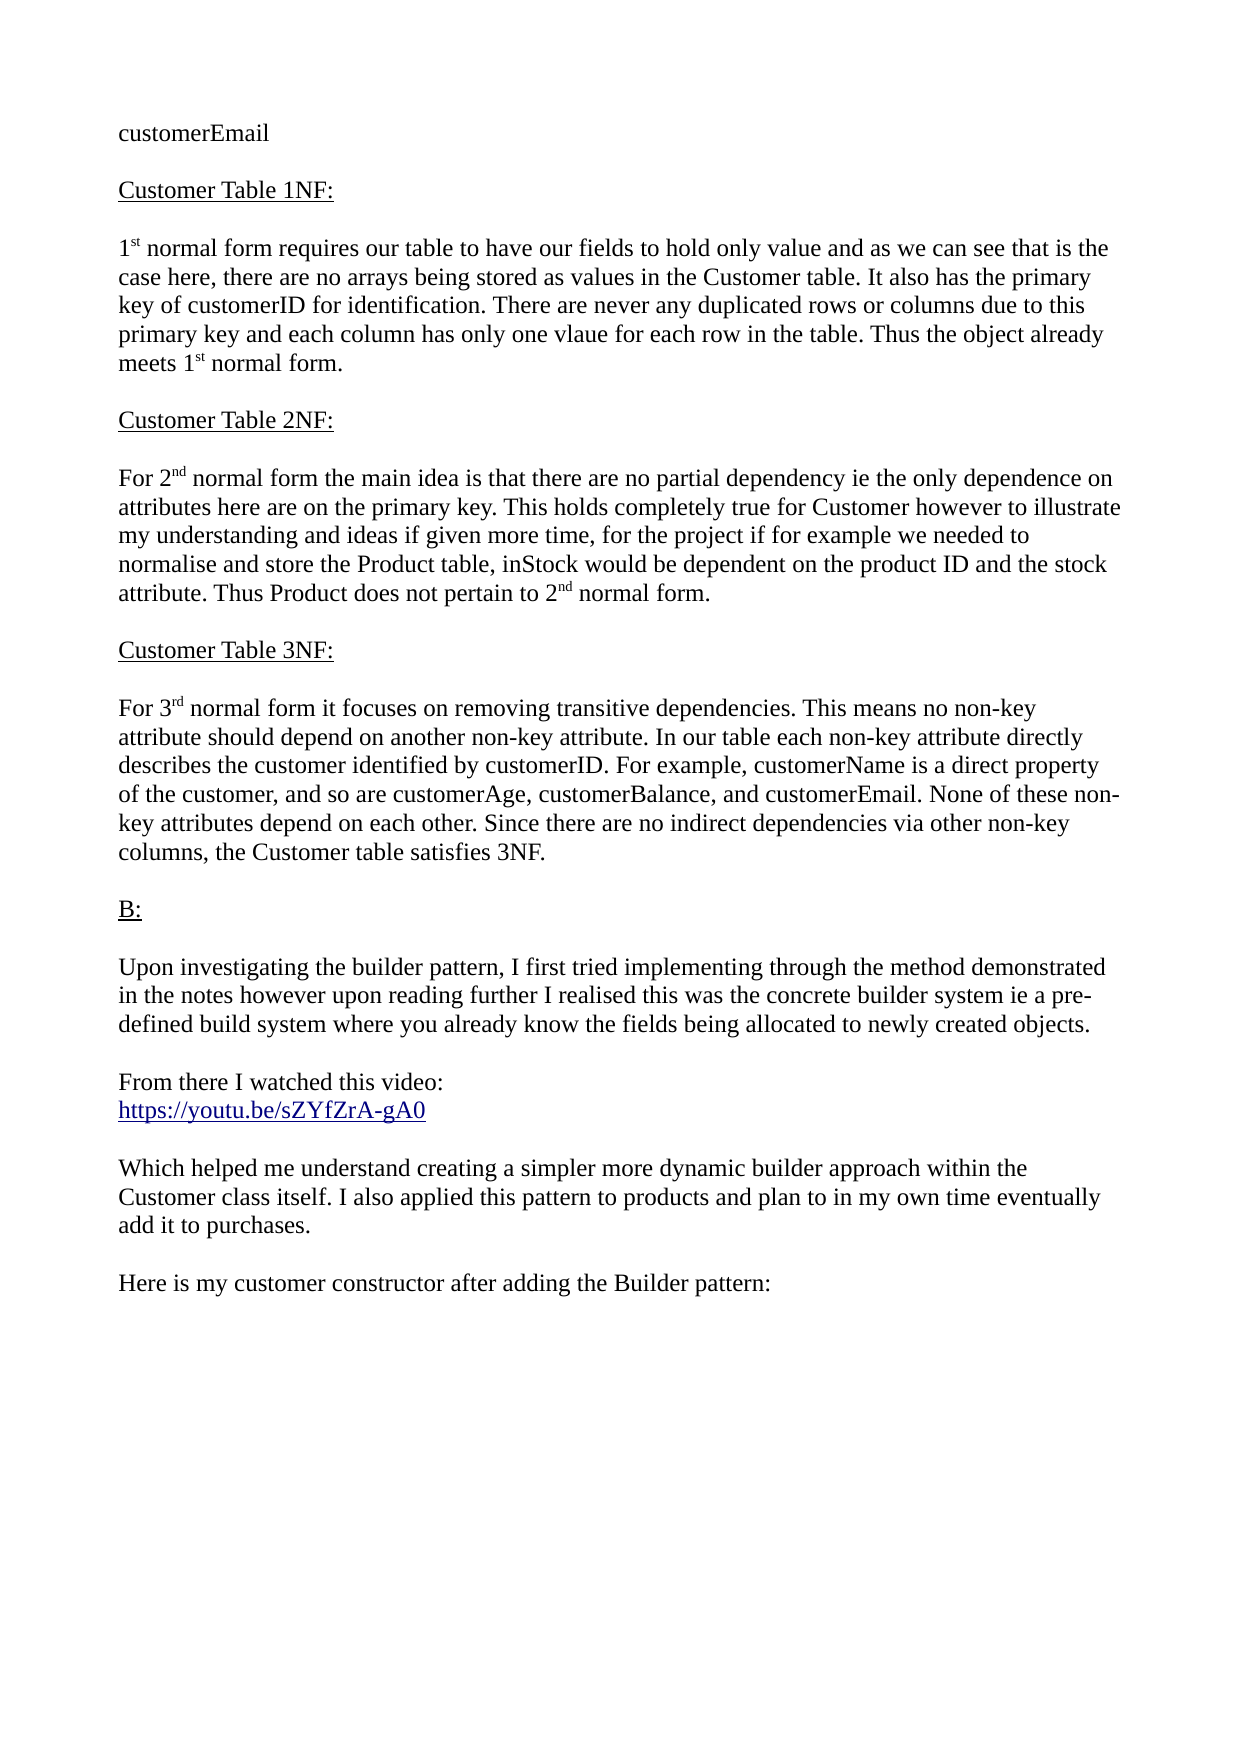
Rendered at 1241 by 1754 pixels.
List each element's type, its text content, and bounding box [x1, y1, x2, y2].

text B: [118, 894, 1122, 923]
text Upon investigating the builder pattern, I first tried implementing through the method demonstrated in the notes however upon reading further I realised this was the concrete builder system ie a pre-defined build system where you already know the fields being allocated to newly created objects. [118, 952, 1122, 1038]
text Customer Table 2NF: [118, 406, 1122, 434]
text Customer Table 1NF: [118, 176, 1122, 204]
text customerEmail [118, 118, 1122, 147]
text Customer Table 3NF: [118, 636, 1122, 664]
text 1st normal form requires our table to have our fields to hold only value and as we can see that is the case here, there are no arrays being stored as values in the Customer table. It also has the primary key of customerID for identification. There are never any duplicated rows or columns due to this primary key and each column has only one vlaue for each row in the table. Thus the object already meets 1st normal form. [118, 233, 1122, 377]
text From there I watched this video: [118, 1067, 1122, 1096]
text https://youtu.be/sZYfZrA-gA0 [118, 1096, 1122, 1124]
text Here is my customer constructor after adding the Builder pattern: [118, 1268, 1122, 1297]
text For 3rd normal form it focuses on removing transitive dependencies. This means no non-key attribute should depend on another non-key attribute. In our table each non-key attribute directly describes the customer identified by customerID. For example, customerName is a direct property of the customer, and so are customerAge, customerBalance, and customerEmail. None of these non-key attributes depend on each other. Since there are no indirect dependencies via other non-key columns, the Customer table satisfies 3NF. [118, 693, 1122, 866]
text Which helped me understand creating a simpler more dynamic builder approach within the Customer class itself. I also applied this pattern to products and plan to in my own time eventually add it to purchases. [118, 1153, 1122, 1239]
text For 2nd normal form the main idea is that there are no partial dependency ie the only dependence on attributes here are on the primary key. This holds completely true for Customer however to illustrate my understanding and ideas if given more time, for the project if for example we needed to normalise and store the Product table, inStock would be dependent on the product ID and the stock attribute. Thus Product does not pertain to 2nd normal form. [118, 463, 1122, 607]
